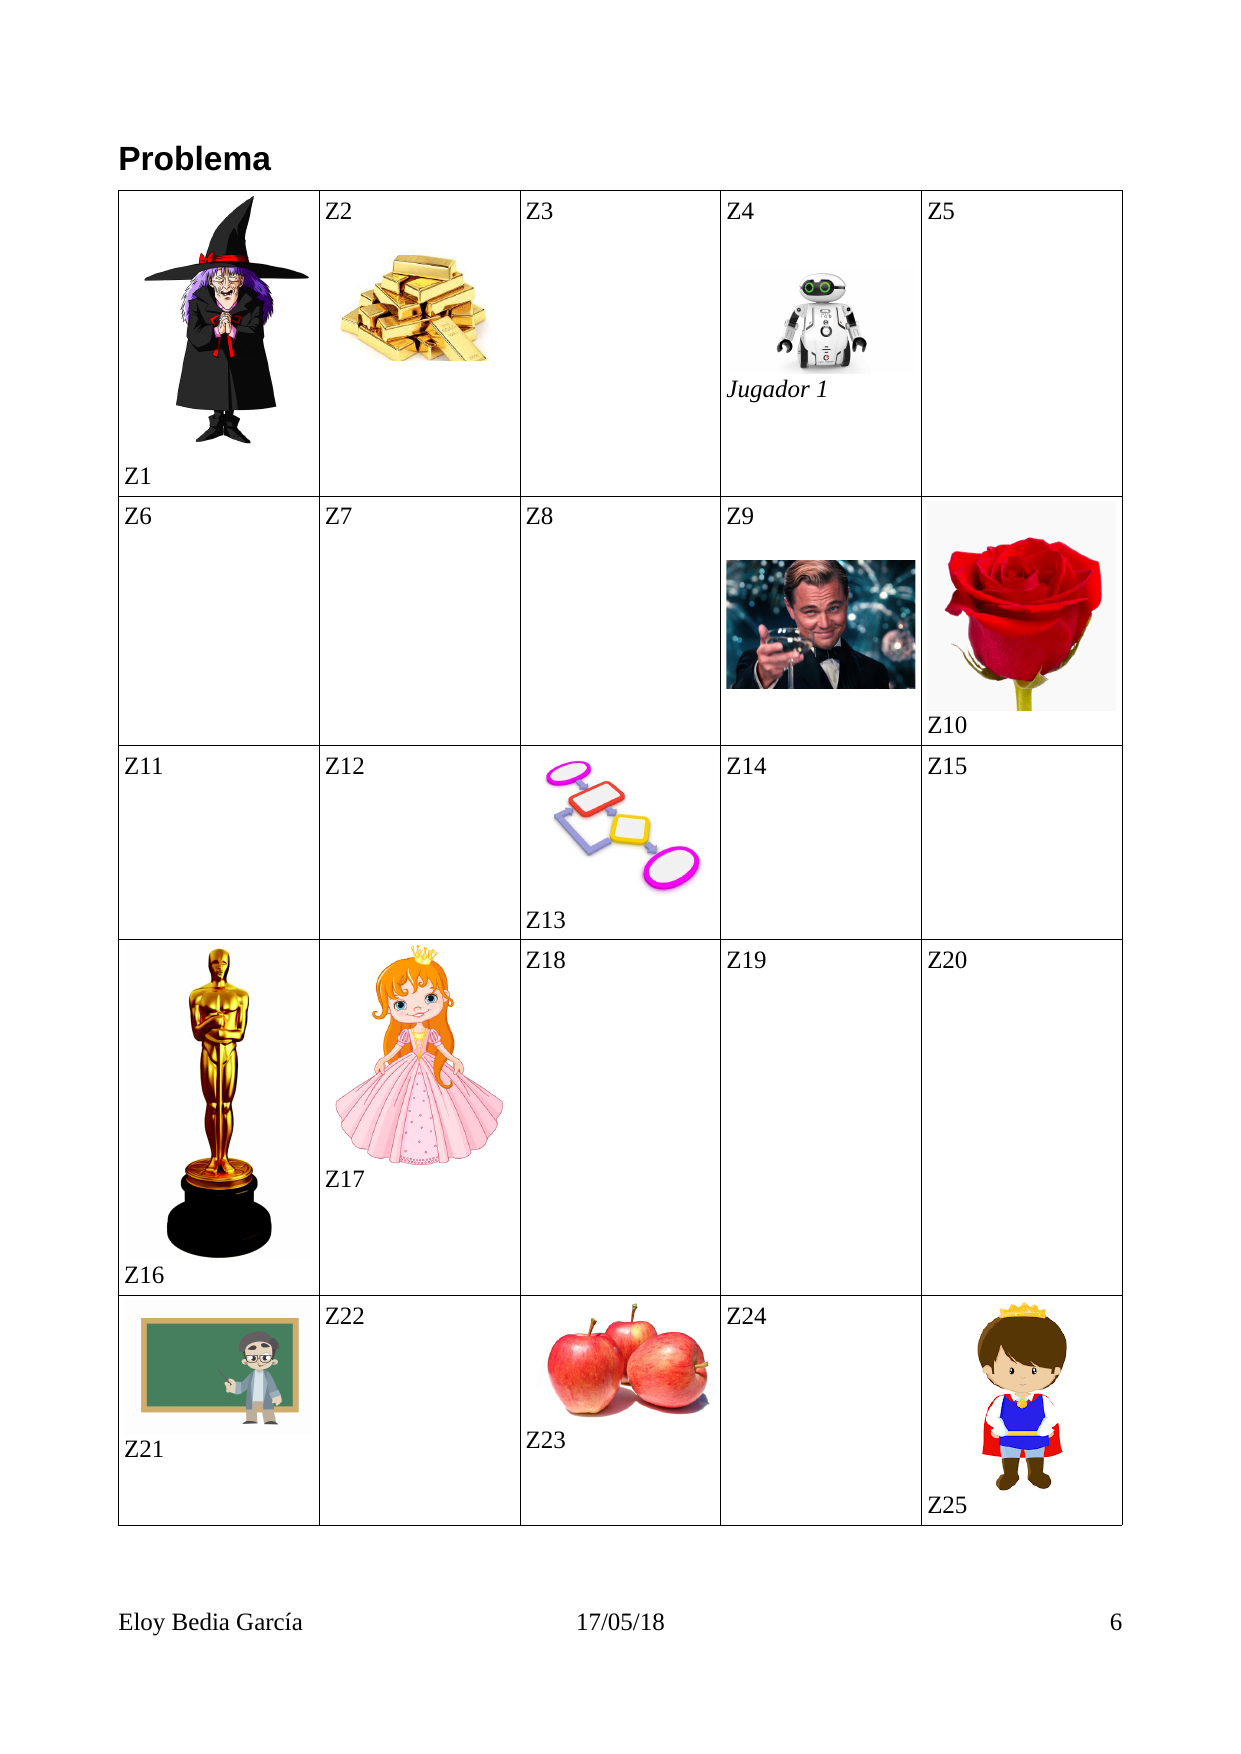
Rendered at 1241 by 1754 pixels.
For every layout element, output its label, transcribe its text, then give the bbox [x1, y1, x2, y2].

picture [123, 1300, 314, 1435]
table_cell Z24 [721, 1296, 921, 1525]
picture [525, 1300, 715, 1426]
subtitle Problema [118, 139, 1122, 178]
table_cell Z23 [521, 1296, 720, 1525]
table_header Z4 [721, 191, 921, 496]
table_cell Z19 [721, 940, 921, 1295]
table_cell Z10 [922, 497, 1122, 745]
table_cell Z7 [320, 497, 520, 745]
table_cell Z6 [119, 497, 319, 745]
table_cell Z8 [521, 497, 720, 745]
table_header Z5 [922, 191, 1122, 496]
picture [525, 751, 715, 905]
table_cell Z20 [922, 940, 1122, 1295]
table_cell Z9 [721, 497, 921, 745]
table_cell Z15 [922, 746, 1122, 939]
table_cell Z21 [119, 1296, 319, 1525]
picture [324, 945, 514, 1165]
picture [927, 1300, 1117, 1491]
picture [123, 196, 314, 461]
table_header Z1 [119, 191, 319, 496]
table_cell Z13 [521, 746, 720, 939]
picture [927, 501, 1117, 711]
table_cell Z12 [320, 746, 520, 939]
picture [123, 945, 314, 1261]
picture [324, 255, 514, 361]
table_cell Z16 [119, 940, 319, 1295]
table_header Z3 [521, 191, 720, 496]
table_cell Z14 [721, 746, 921, 939]
table_cell Z25 [922, 1296, 1122, 1525]
table_header Z2 [320, 191, 520, 496]
picture [726, 560, 916, 689]
picture [726, 267, 916, 374]
table_cell Z22 [320, 1296, 520, 1525]
table_cell Z11 [119, 746, 319, 939]
table_cell Z17 [320, 940, 520, 1295]
table_cell Z18 [521, 940, 720, 1295]
